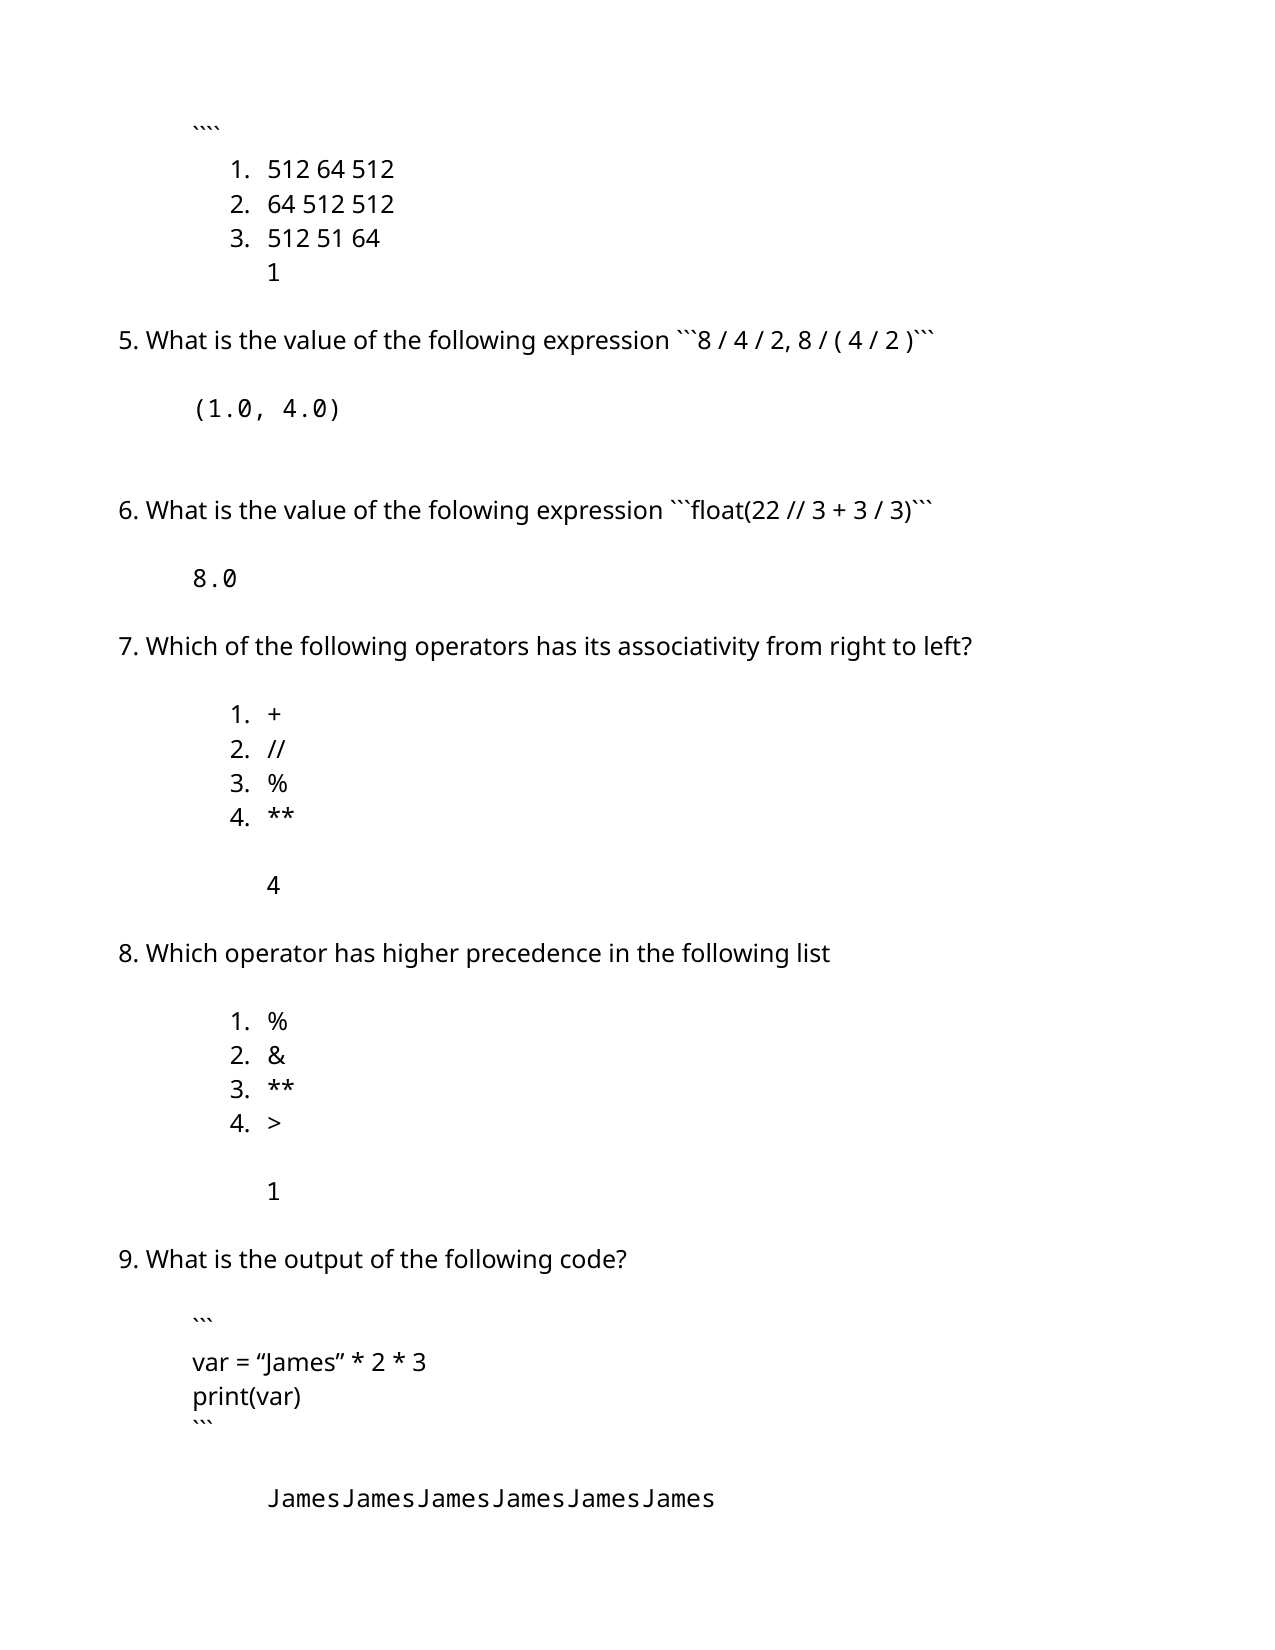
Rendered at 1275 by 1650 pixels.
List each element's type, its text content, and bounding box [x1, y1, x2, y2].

list % [229, 765, 1157, 799]
text JamesJamesJamesJamesJamesJames [118, 1481, 1157, 1515]
text 9. What is the output of the following code? [118, 1242, 1157, 1276]
list ** [229, 1072, 1157, 1106]
list ** [229, 799, 1157, 833]
text 1 [118, 254, 1157, 288]
list 64 512 512 [229, 186, 1157, 220]
list % [229, 1004, 1157, 1038]
text 8.0 [118, 561, 1157, 595]
list 512 64 512 [229, 152, 1157, 186]
text var = “James” * 2 * 3 [118, 1344, 1157, 1378]
list + [229, 697, 1157, 731]
text 5. What is the value of the following expression ```8 / 4 / 2, 8 / ( 4 / 2 )``` [118, 322, 1157, 357]
list 512 51 64 [229, 220, 1157, 254]
list > [229, 1106, 1157, 1140]
text (1.0, 4.0) [118, 391, 1157, 425]
list & [229, 1038, 1157, 1072]
text ``` [118, 1412, 1157, 1447]
text ```` [118, 118, 1157, 152]
list // [229, 731, 1157, 765]
text 6. What is the value of the folowing expression ```float(22 // 3 + 3 / 3)``` [118, 493, 1157, 527]
text print(var) [118, 1378, 1157, 1412]
text 4 [118, 867, 1157, 902]
text 8. Which operator has higher precedence in the following list [118, 936, 1157, 970]
text 1 [118, 1174, 1157, 1208]
text ``` [118, 1310, 1157, 1344]
text 7. Which of the following operators has its associativity from right to left? [118, 629, 1157, 663]
